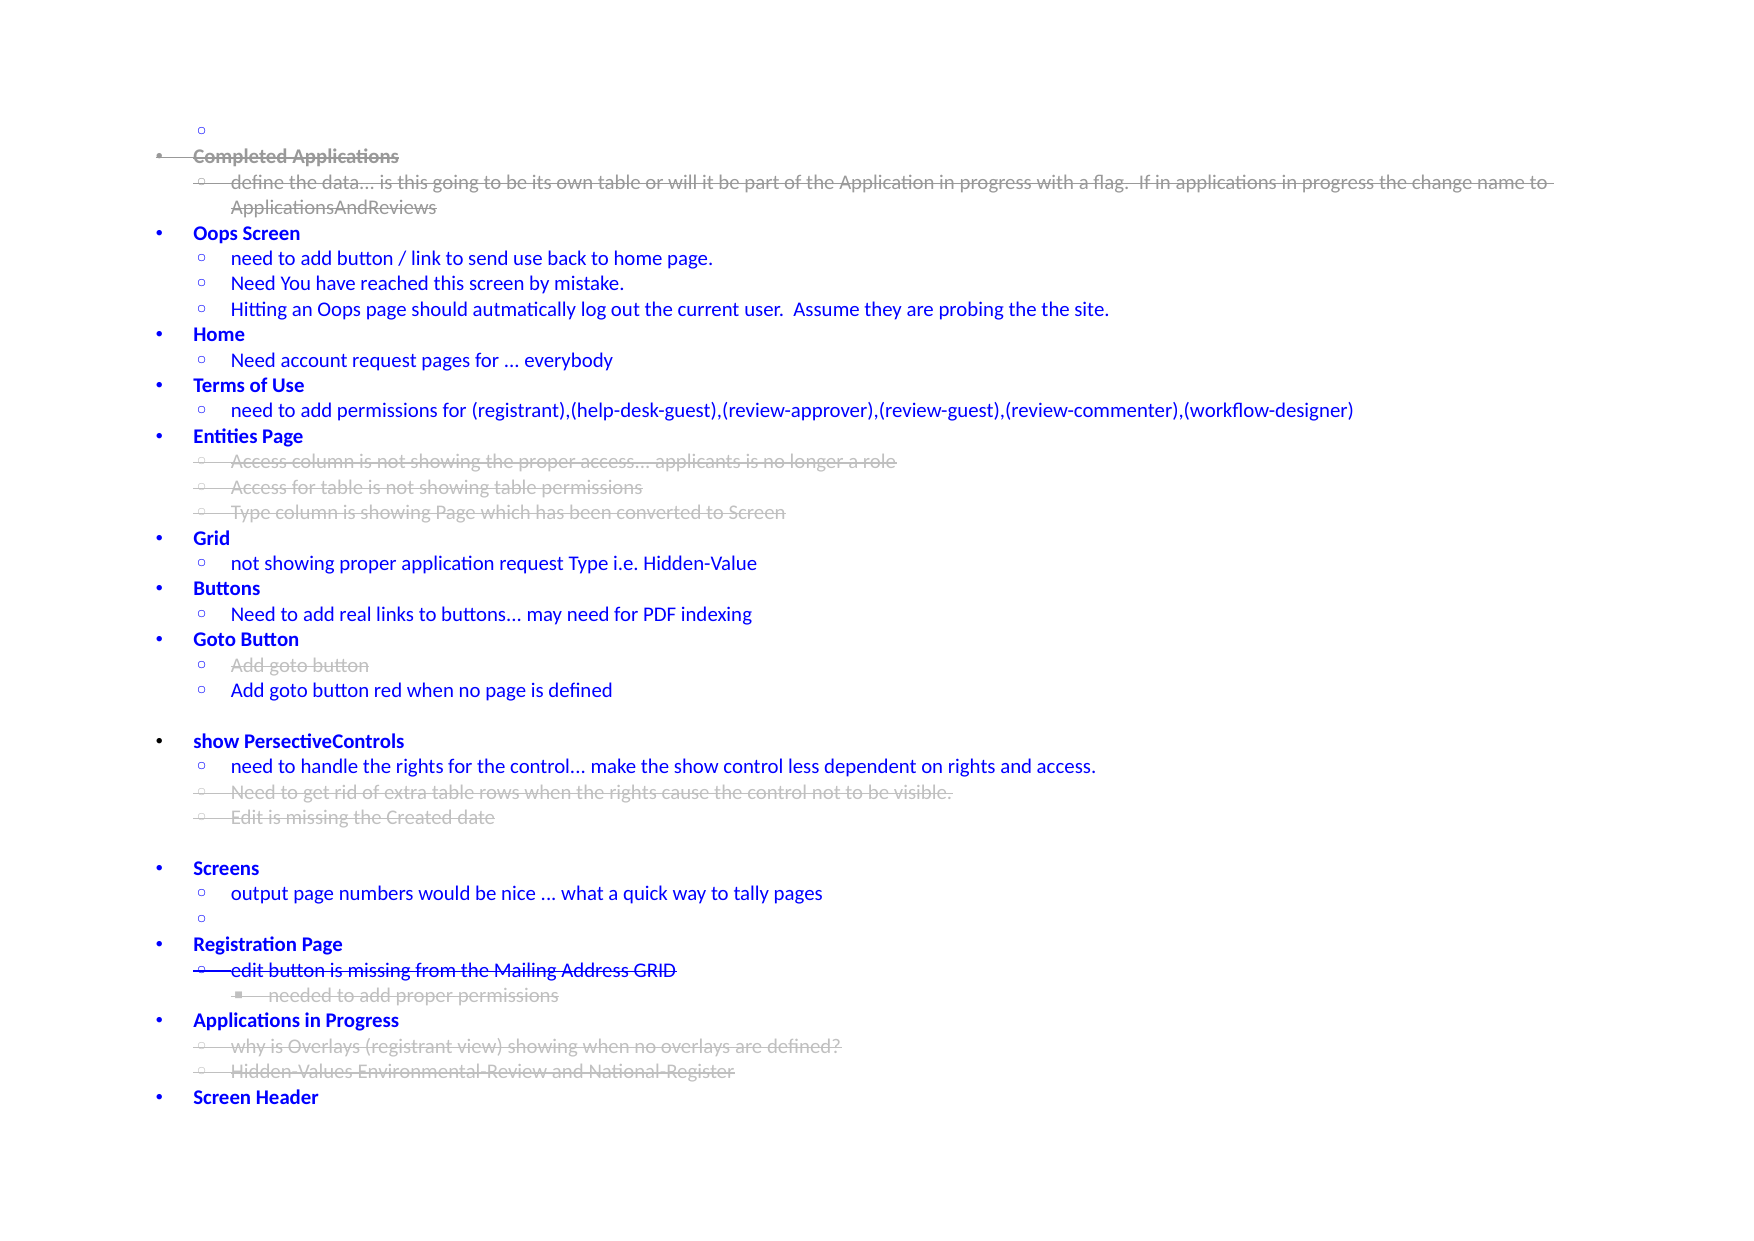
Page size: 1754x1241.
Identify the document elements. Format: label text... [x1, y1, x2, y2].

list Need to add real links to buttons... may need for PDF indexing [193, 601, 1636, 626]
list Applications in Progress [156, 1008, 1636, 1033]
list Need to get rid of extra table rows when the rights cause the control not to be visible. [193, 779, 1636, 804]
list Access for table is not showing table permissions [193, 474, 1636, 499]
list Goto Button [156, 626, 1636, 652]
list Hidden-Values Environmental-Review and National-Register [193, 1058, 1636, 1084]
list define the data... is this going to be its own table or will it be part of the Application in progress with a flag. If in applications in progress the change name to ApplicationsAndReviews [193, 169, 1636, 220]
list Type column is showing Page which has been converted to Screen [193, 499, 1636, 525]
list Screen Header [156, 1084, 1636, 1109]
list need to add button / link to send use back to home page. [193, 245, 1636, 271]
list need to handle the rights for the control... make the show control less dependent on rights and access. [193, 753, 1636, 779]
list Entities Page [156, 423, 1636, 448]
list needed to add proper permissions [231, 982, 1636, 1008]
list Terms of Use [156, 372, 1636, 398]
list need to add permissions for (registrant),(help-desk-guest),(review-approver),(review-guest),(review-commenter),(workflow-designer) [193, 398, 1636, 423]
list Buttons [156, 576, 1636, 601]
list Registration Page [156, 931, 1636, 957]
list Home [156, 321, 1636, 347]
list show PersectiveControls [156, 728, 1636, 753]
list Add goto button red when no page is defined [193, 677, 1636, 703]
list not showing proper application request Type i.e. Hidden-Value [193, 550, 1636, 576]
list output page numbers would be nice ... what a quick way to tally pages [193, 881, 1636, 906]
list Hitting an Oops page should autmatically log out the current user. Assume they are probing the the site. [193, 296, 1636, 321]
list Need You have reached this screen by mistake. [193, 271, 1636, 296]
list Oops Screen [156, 220, 1636, 245]
list Grid [156, 525, 1636, 550]
list Screens [156, 855, 1636, 881]
list edit button is missing from the Mailing Address GRID [193, 957, 1636, 982]
list Need account request pages for ... everybody [193, 347, 1636, 372]
list Access column is not showing the proper access... applicants is no longer a role [193, 448, 1636, 474]
list Edit is missing the Created date [193, 804, 1636, 830]
list why is Overlays (registrant view) showing when no overlays are defined? [193, 1033, 1636, 1058]
list Completed Applications [156, 143, 1636, 169]
list Add goto button [193, 652, 1636, 677]
